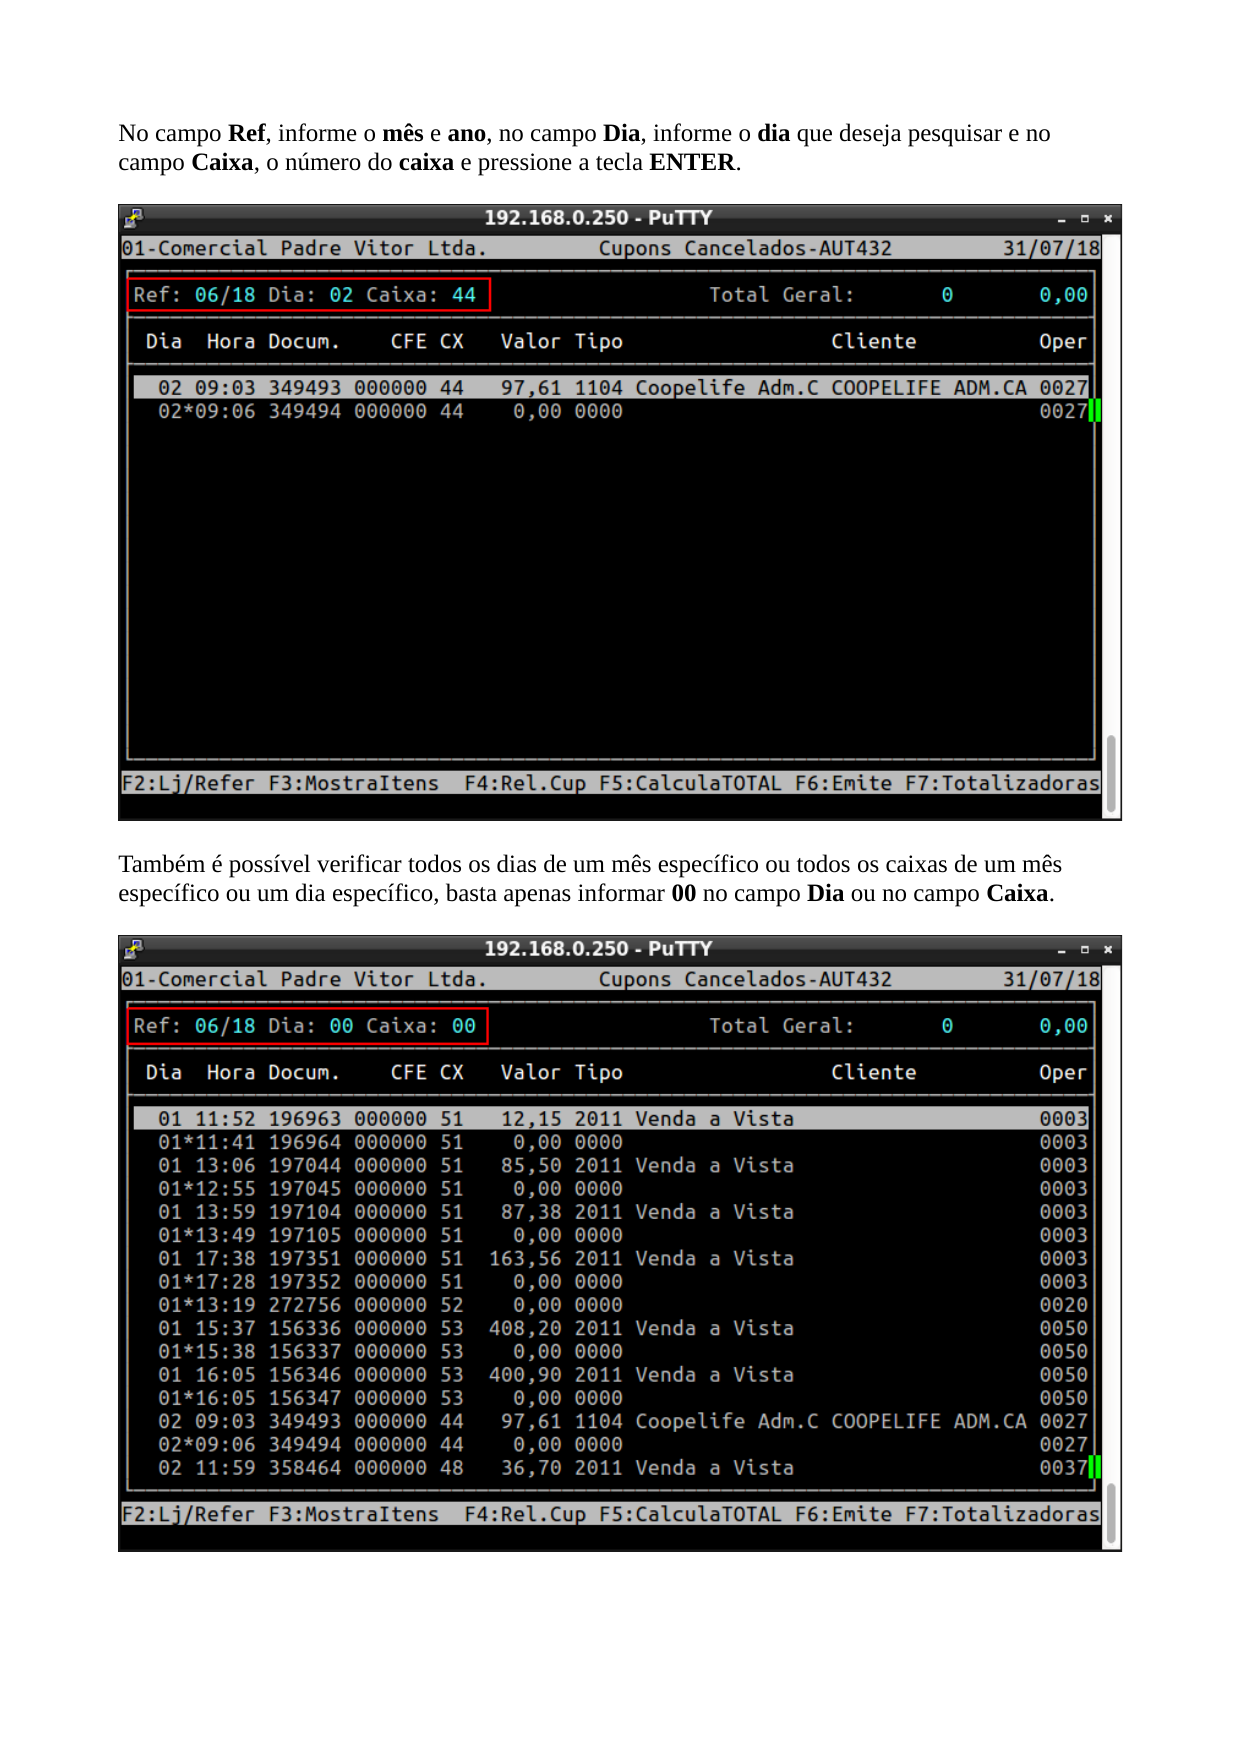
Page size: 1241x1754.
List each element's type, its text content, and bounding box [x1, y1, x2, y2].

text No campo Ref, informe o mês e ano, no campo Dia, informe o dia que deseja pesquisar e no campo Caixa, o número do caixa e pressione a tecla ENTER. [118, 118, 1122, 176]
picture [118, 204, 1123, 821]
picture [118, 935, 1123, 1552]
text Também é possível verificar todos os dias de um mês específico ou todos os caixas de um mês específico ou um dia específico, basta apenas informar 00 no campo Dia ou no campo Caixa. [118, 849, 1122, 907]
